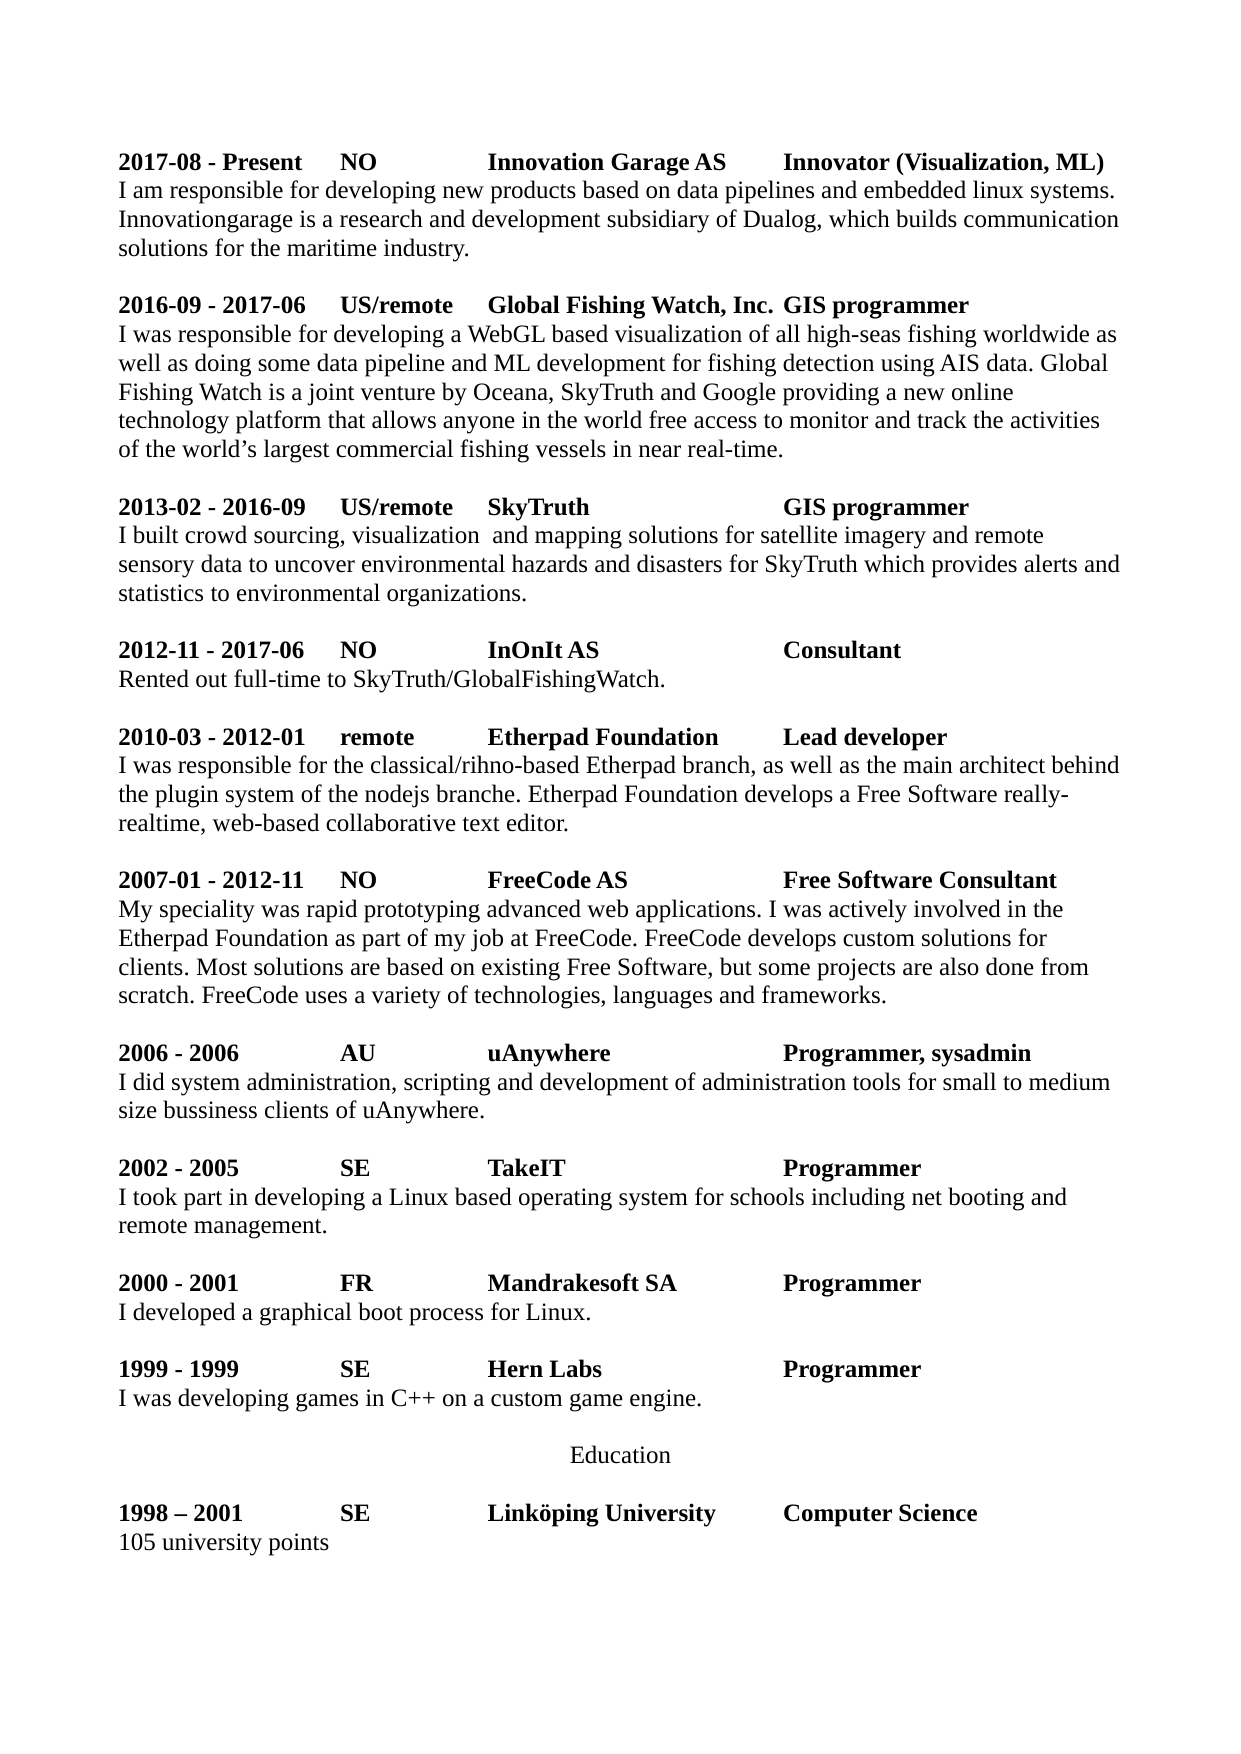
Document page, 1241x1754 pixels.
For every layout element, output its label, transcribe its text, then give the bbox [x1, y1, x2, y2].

text 2016-09 - 2017-06 US/remote Global Fishing Watch, Inc. GIS programmer [118, 291, 1122, 319]
text 2002 - 2005 SE TakeIT Programmer [118, 1153, 1122, 1182]
text I developed a graphical boot process for Linux. [118, 1297, 1122, 1326]
text I was responsible for the classical/rihno-based Etherpad branch, as well as the main architect behind the plugin system of the nodejs branche. Etherpad Foundation develops a Free Software really-realtime, web-based collaborative text editor. [118, 751, 1122, 837]
text 1999 - 1999 SE Hern Labs Programmer [118, 1354, 1122, 1383]
text I took part in developing a Linux based operating system for schools including net booting and remote management. [118, 1182, 1122, 1239]
text 105 university points [118, 1527, 1122, 1556]
text 2012-11 - 2017-06 NO InOnIt AS Consultant [118, 636, 1122, 664]
text Rented out full-time to SkyTruth/GlobalFishingWatch. [118, 664, 1122, 693]
text Education [118, 1441, 1122, 1469]
text 2000 - 2001 FR Mandrakesoft SA Programmer [118, 1268, 1122, 1297]
text I did system administration, scripting and development of administration tools for small to medium size bussiness clients of uAnywhere. [118, 1067, 1122, 1124]
text 2007-01 - 2012-11 NO FreeCode AS Free Software Consultant [118, 866, 1122, 894]
text I was developing games in C++ on a custom game engine. [118, 1383, 1122, 1412]
text 2017-08 - Present NO Innovation Garage AS Innovator (Visualization, ML) [118, 147, 1122, 176]
text 2013-02 - 2016-09 US/remote SkyTruth GIS programmer [118, 492, 1122, 521]
text I was responsible for developing a WebGL based visualization of all high-seas fishing worldwide as well as doing some data pipeline and ML development for fishing detection using AIS data. Global Fishing Watch is a joint venture by Oceana, SkyTruth and Google providing a new online technology platform that allows anyone in the world free access to monitor and track the activities of the world’s largest commercial fishing vessels in near real-time. [118, 319, 1122, 463]
text I built crowd sourcing, visualization and mapping solutions for satellite imagery and remote sensory data to uncover environmental hazards and disasters for SkyTruth which provides alerts and statistics to environmental organizations. [118, 521, 1122, 607]
text 2006 - 2006 AU uAnywhere Programmer, sysadmin [118, 1038, 1122, 1067]
text I am responsible for developing new products based on data pipelines and embedded linux systems. Innovationgarage is a research and development subsidiary of Dualog, which builds communication solutions for the maritime industry. [118, 176, 1122, 262]
text My speciality was rapid prototyping advanced web applications. I was actively involved in the Etherpad Foundation as part of my job at FreeCode. FreeCode develops custom solutions for clients. Most solutions are based on existing Free Software, but some projects are also done from scratch. FreeCode uses a variety of technologies, languages and frameworks. [118, 894, 1122, 1009]
text 1998 – 2001 SE Linköping University Computer Science [118, 1498, 1122, 1527]
text 2010-03 - 2012-01 remote Etherpad Foundation Lead developer [118, 722, 1122, 751]
